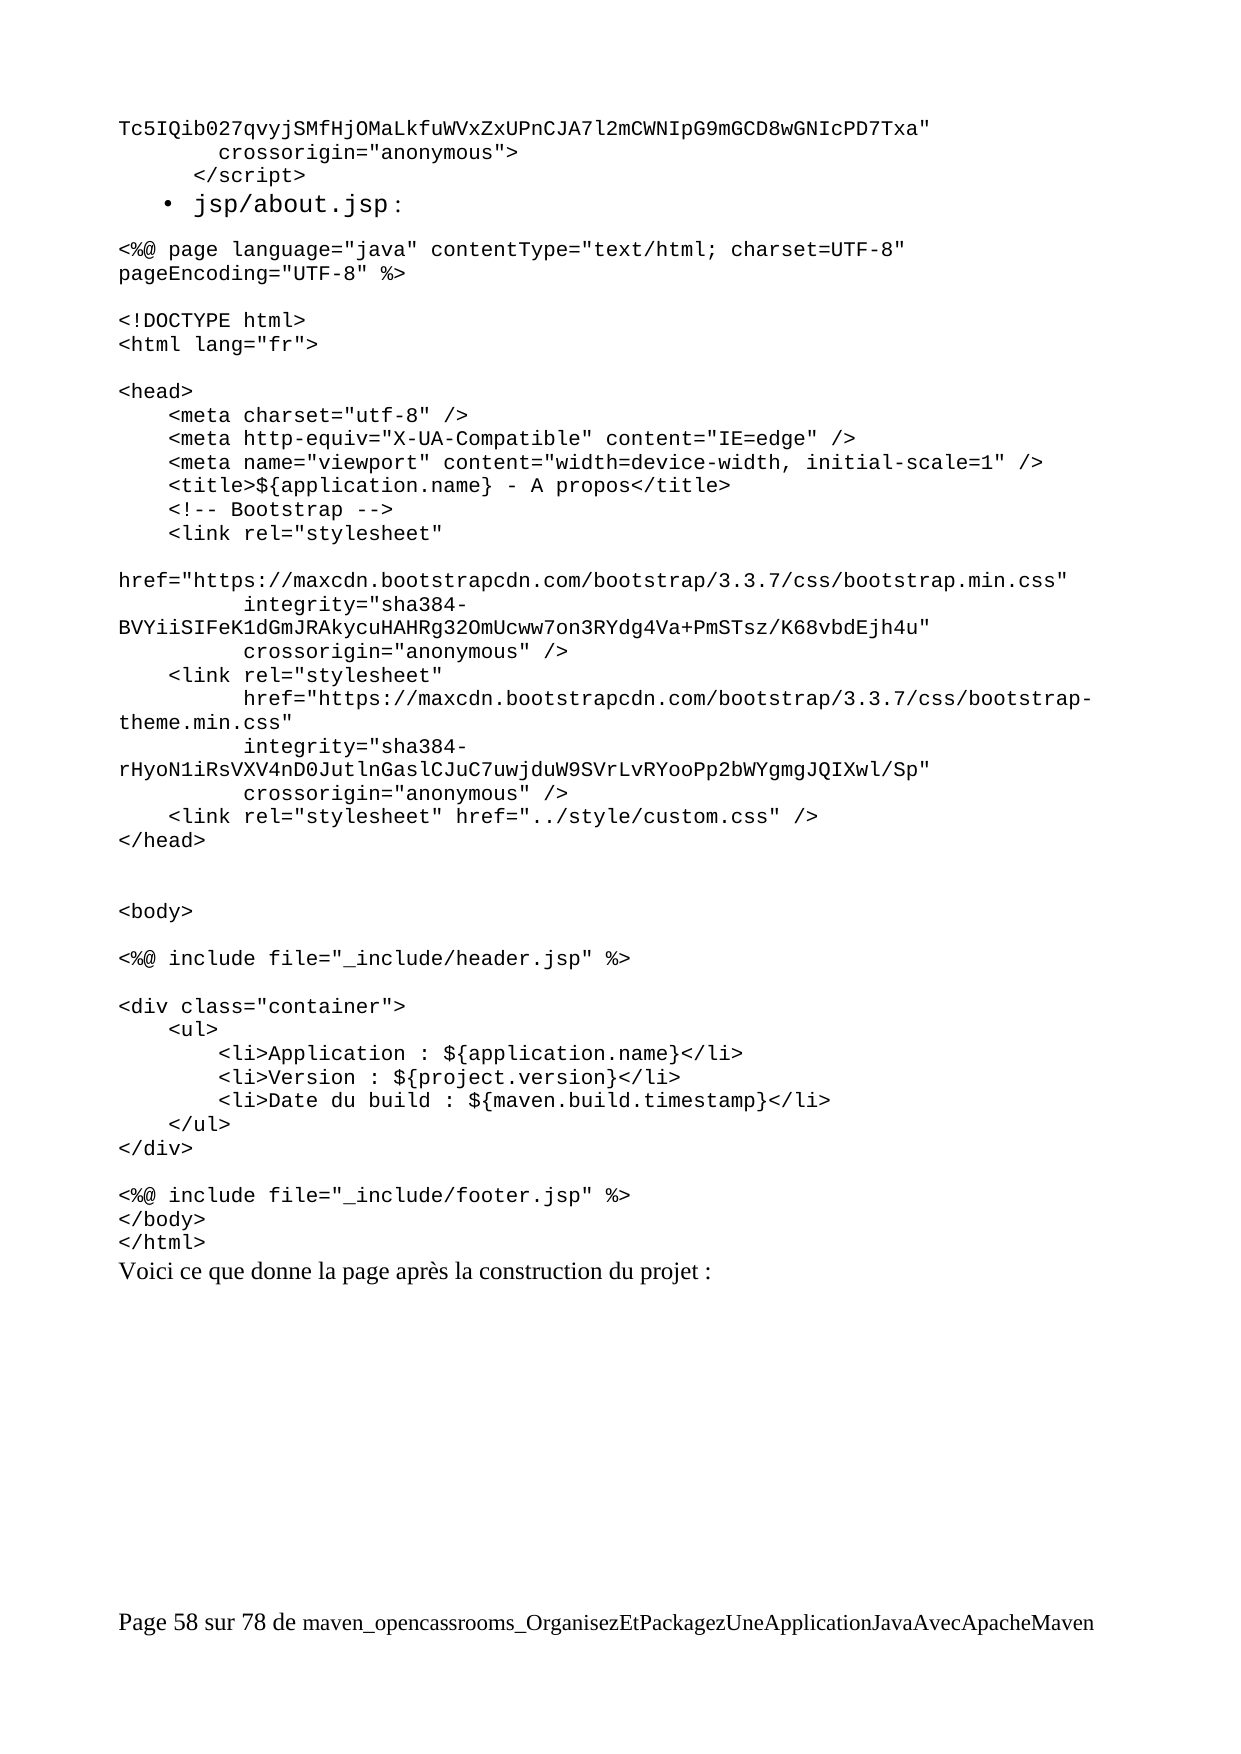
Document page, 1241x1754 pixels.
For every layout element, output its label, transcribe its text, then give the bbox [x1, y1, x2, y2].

text <body> [118, 901, 1122, 925]
text <link rel="stylesheet" [118, 523, 1122, 546]
text <!-- Bootstrap --> [118, 499, 1122, 523]
text href="https://maxcdn.bootstrapcdn.com/bootstrap/3.3.7/css/bootstrap.min.css" [118, 546, 1122, 594]
list </script> [164, 165, 1122, 189]
text <link rel="stylesheet" [118, 665, 1122, 688]
text <%@ page language="java" contentType="text/html; charset=UTF-8" pageEncoding="UTF-8" %> [118, 239, 1122, 286]
text <html lang="fr"> [118, 334, 1122, 357]
text </ul> [118, 1114, 1122, 1138]
text </body> [118, 1208, 1122, 1232]
list crossorigin="anonymous"> [164, 142, 1122, 165]
text integrity="sha384-BVYiiSIFeK1dGmJRAkycuHAHRg32OmUcww7on3RYdg4Va+PmSTsz/K68vbdEjh4u" [118, 594, 1122, 641]
text Voici ce que donne la page après la construction du projet : [118, 1256, 1122, 1284]
text <ul> [118, 1019, 1122, 1043]
text </html> [118, 1232, 1122, 1256]
text <meta charset="utf-8" /> [118, 404, 1122, 428]
text <div class="container"> [118, 996, 1122, 1019]
text </div> [118, 1138, 1122, 1161]
text <meta http-equiv="X-UA-Compatible" content="IE=edge" /> [118, 428, 1122, 452]
text crossorigin="anonymous" /> [118, 641, 1122, 665]
text <li>Date du build : ${maven.build.timestamp}</li> [118, 1090, 1122, 1114]
text <head> [118, 381, 1122, 404]
text Tc5IQib027qvyjSMfHjOMaLkfuWVxZxUPnCJA7l2mCWNIpG9mGCD8wGNIcPD7Txa" [118, 118, 1122, 142]
text </head> [118, 830, 1122, 854]
text integrity="sha384-rHyoN1iRsVXV4nD0JutlnGaslCJuC7uwjduW9SVrLvRYooPp2bWYgmgJQIXwl/Sp" [118, 736, 1122, 783]
text <title>${application.name} - A propos</title> [118, 476, 1122, 499]
text <!DOCTYPE html> [118, 310, 1122, 334]
list jsp/about.jsp : [164, 189, 1122, 220]
text href="https://maxcdn.bootstrapcdn.com/bootstrap/3.3.7/css/bootstrap-theme.min.css" [118, 688, 1122, 736]
text <meta name="viewport" content="width=device-width, initial-scale=1" /> [118, 452, 1122, 476]
text <%@ include file="_include/header.jsp" %> [118, 948, 1122, 972]
text <li>Version : ${project.version}</li> [118, 1067, 1122, 1090]
text <link rel="stylesheet" href="../style/custom.css" /> [118, 807, 1122, 830]
text <%@ include file="_include/footer.jsp" %> [118, 1185, 1122, 1208]
text <li>Application : ${application.name}</li> [118, 1043, 1122, 1067]
text crossorigin="anonymous" /> [118, 783, 1122, 807]
